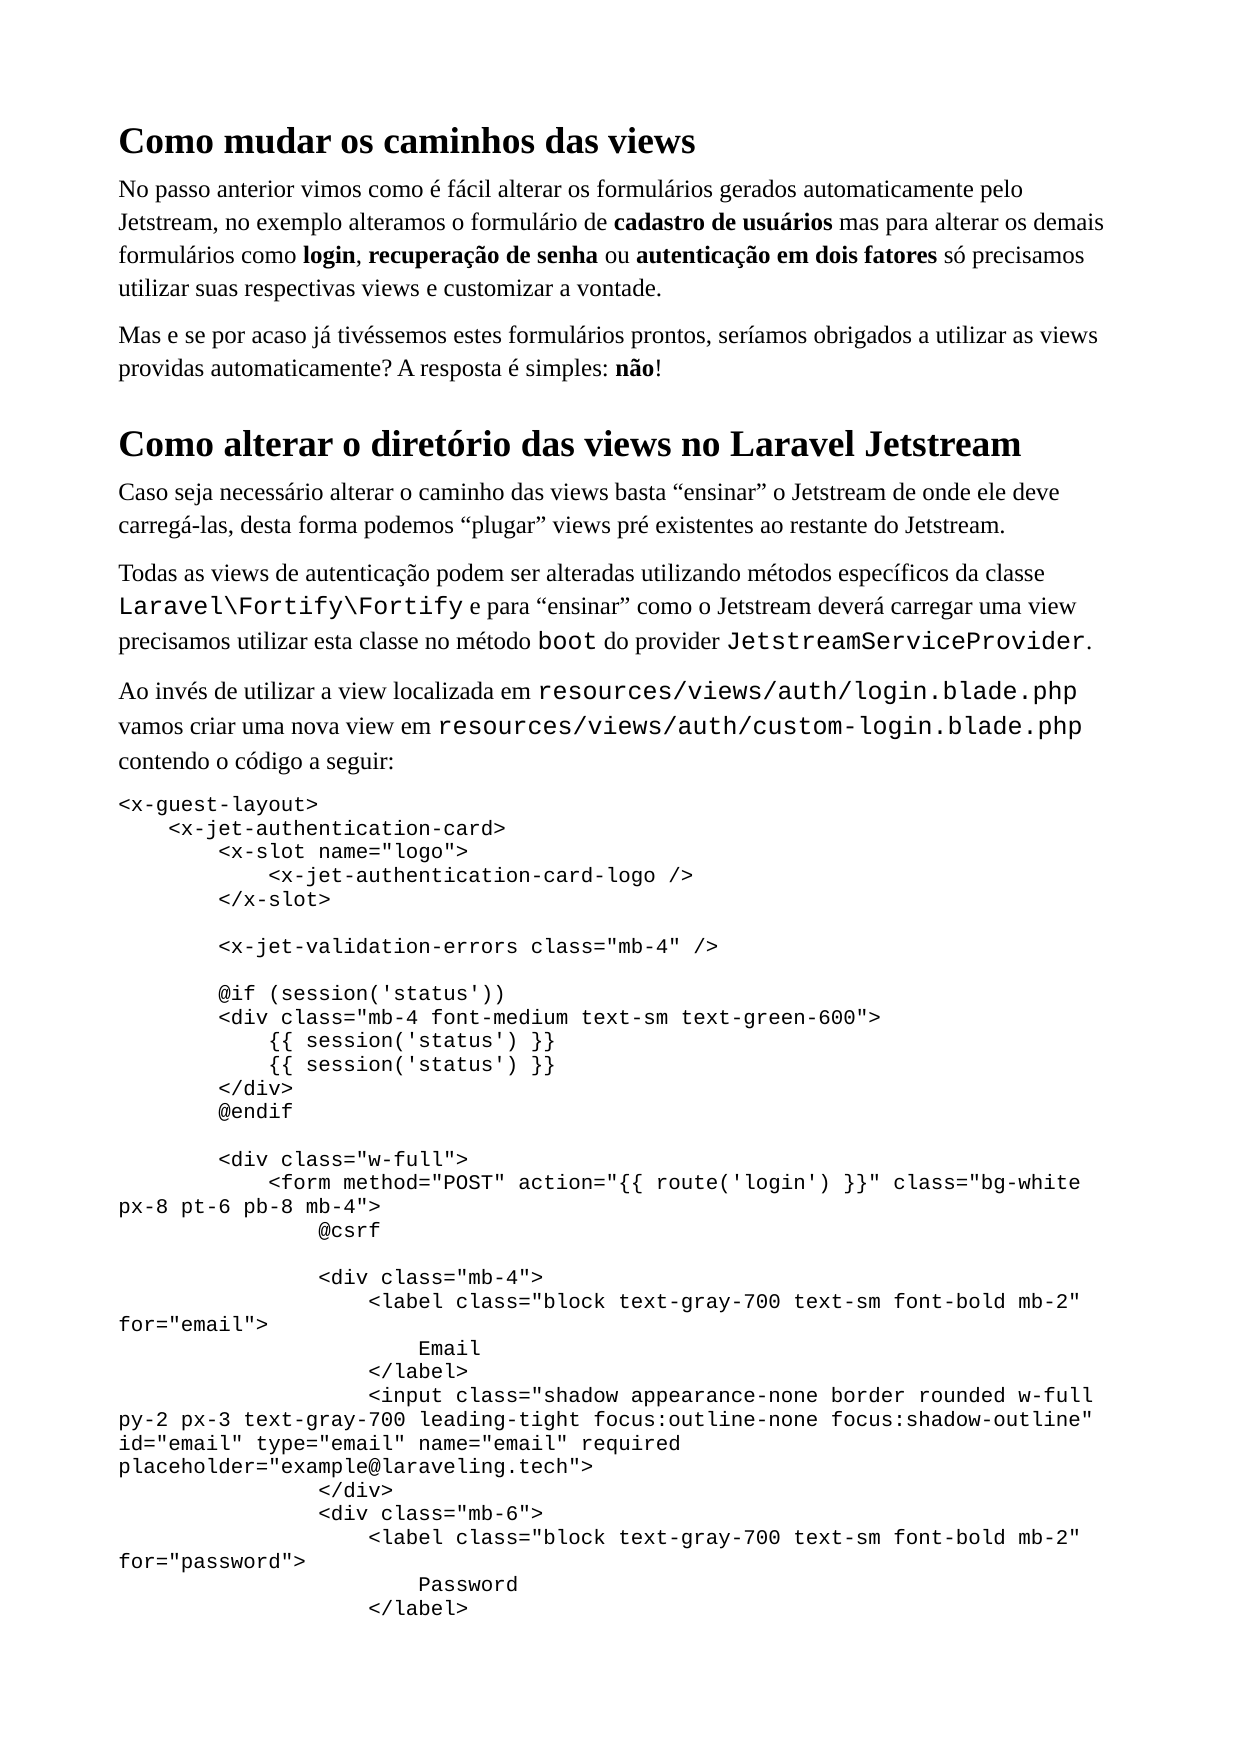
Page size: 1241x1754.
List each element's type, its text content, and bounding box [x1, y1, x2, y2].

text </label> [118, 1598, 1122, 1622]
text Mas e se por acaso já tivéssemos estes formulários prontos, seríamos obrigados a utilizar as views providas automaticamente? A resposta é simples: não! [118, 320, 1122, 382]
subtitle Como alterar o diretório das views no Laravel Jetstream [118, 422, 1122, 465]
text <label class="block text-gray-700 text-sm font-bold mb-2" for="password"> [118, 1527, 1122, 1574]
text <div class="mb-4"> [118, 1267, 1122, 1291]
text <x-jet-authentication-card-logo /> [118, 865, 1122, 889]
text No passo anterior vimos como é fácil alterar os formulários gerados automaticamente pelo Jetstream, no exemplo alteramos o formulário de cadastro de usuários mas para alterar os demais formulários como login, recuperação de senha ou autenticação em dois fatores só precisamos utilizar suas respectivas views e customizar a vontade. [118, 174, 1122, 302]
text Caso seja necessário alterar o caminho das views basta “ensinar” o Jetstream de onde ele deve carregá-las, desta forma podemos “plugar” views pré existentes ao restante do Jetstream. [118, 477, 1122, 539]
text <div class="w-full"> [118, 1149, 1122, 1172]
text <x-jet-authentication-card> [118, 818, 1122, 841]
text Email [118, 1338, 1122, 1362]
text <x-jet-validation-errors class="mb-4" /> [118, 936, 1122, 959]
text @if (session('status')) [118, 983, 1122, 1007]
text Ao invés de utilizar a view localizada em resources/views/auth/login.blade.php vamos criar uma nova view em resources/views/auth/custom-login.blade.php contendo o código a seguir: [118, 676, 1122, 775]
subtitle Como mudar os caminhos das views [118, 118, 1122, 161]
text <div class="mb-6"> [118, 1503, 1122, 1527]
text <div class="mb-4 font-medium text-sm text-green-600"> [118, 1007, 1122, 1031]
text <form method="POST" action="{{ route('login') }}" class="bg-white px-8 pt-6 pb-8 mb-4"> [118, 1172, 1122, 1220]
text <x-slot name="logo"> [118, 841, 1122, 865]
text </div> [118, 1480, 1122, 1503]
text Password [118, 1574, 1122, 1598]
text @endif [118, 1101, 1122, 1125]
text <label class="block text-gray-700 text-sm font-bold mb-2" for="email"> [118, 1291, 1122, 1338]
text <x-guest-layout> [118, 794, 1122, 818]
text @csrf [118, 1220, 1122, 1243]
text {{ session('status') }} [118, 1054, 1122, 1078]
text <input class="shadow appearance-none border rounded w-full py-2 px-3 text-gray-700 leading-tight focus:outline-none focus:shadow-outline" id="email" type="email" name="email" required placeholder="example@laraveling.tech"> [118, 1385, 1122, 1480]
text Todas as views de autenticação podem ser alteradas utilizando métodos específicos da classe Laravel\Fortify\Fortify e para “ensinar” como o Jetstream deverá carregar uma view precisamos utilizar esta classe no método boot do provider JetstreamServiceProvider. [118, 558, 1122, 657]
text {{ session('status') }} [118, 1031, 1122, 1054]
text </x-slot> [118, 889, 1122, 912]
text </div> [118, 1078, 1122, 1101]
text </label> [118, 1362, 1122, 1385]
